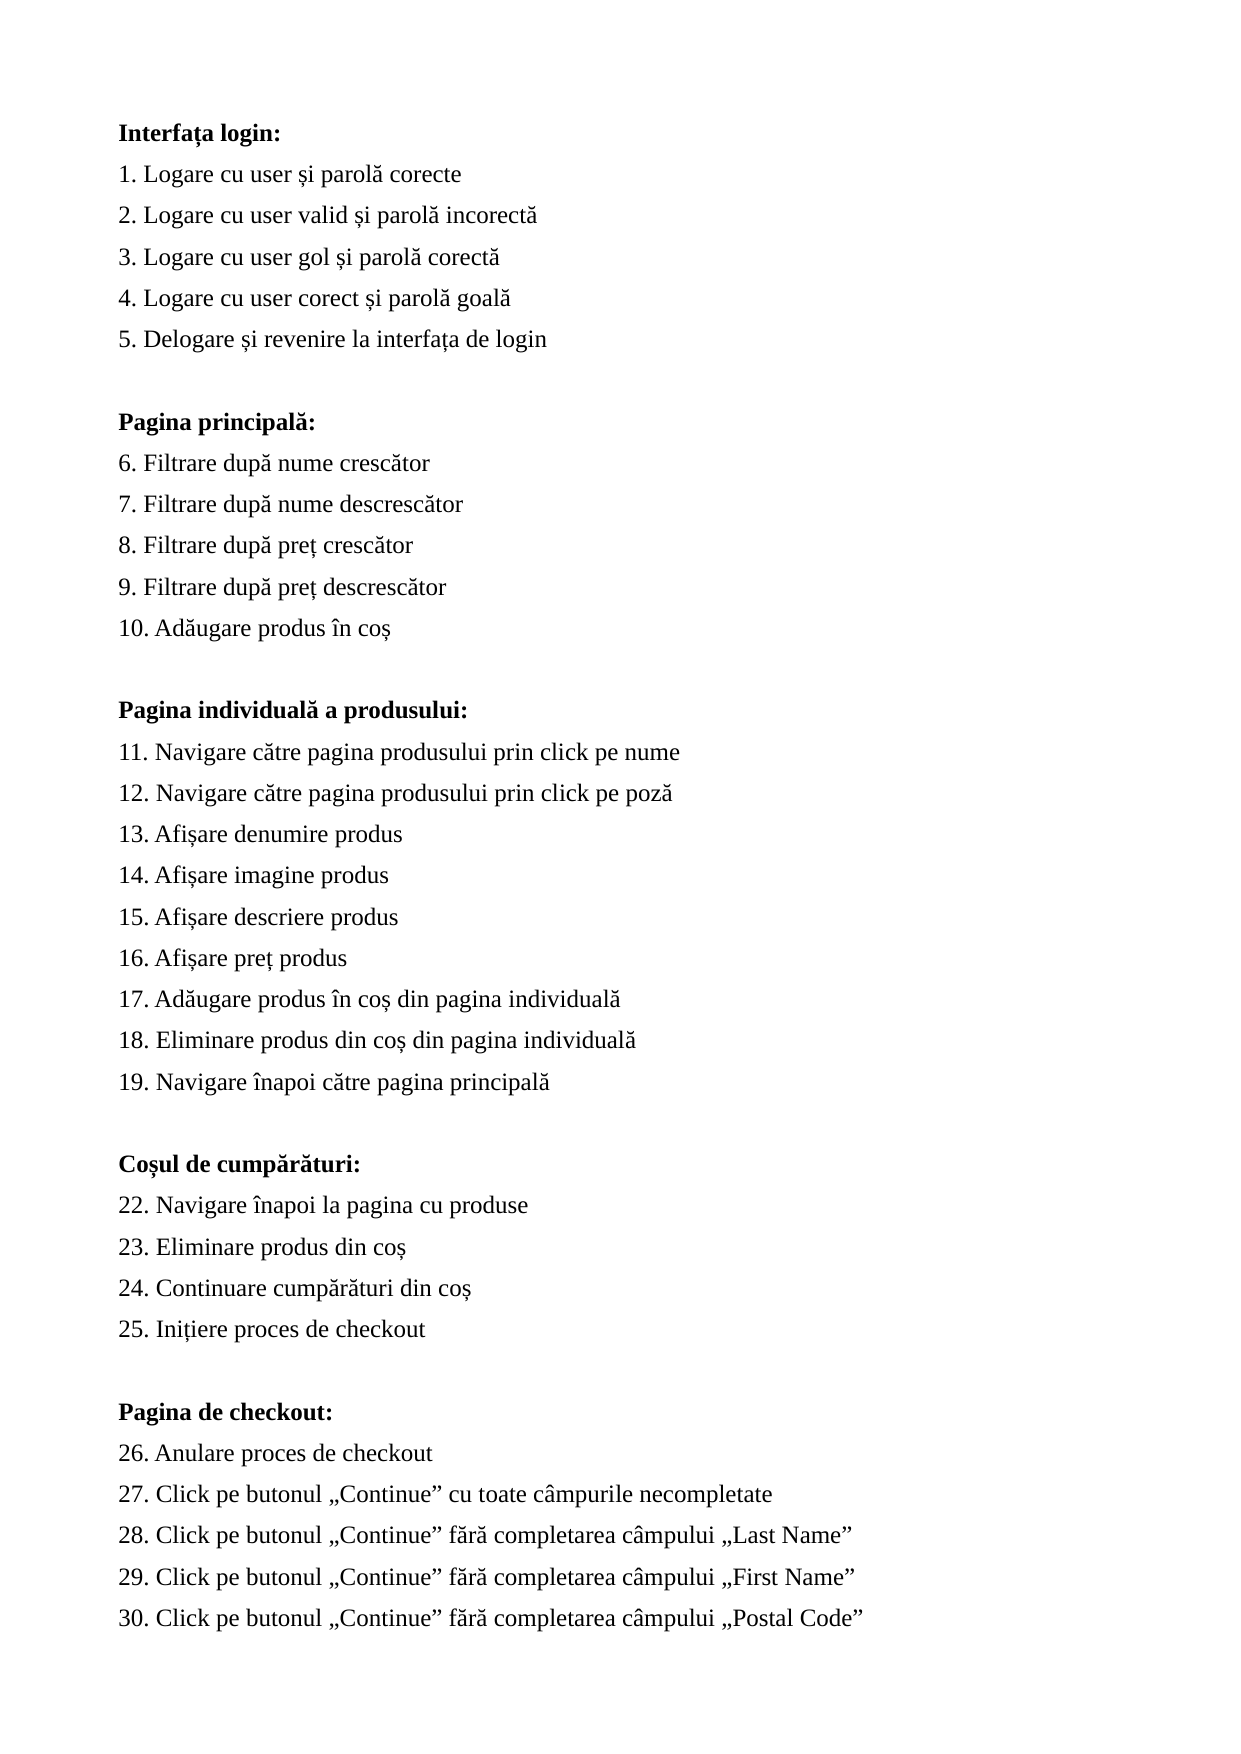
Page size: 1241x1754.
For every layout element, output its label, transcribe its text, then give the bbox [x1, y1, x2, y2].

text Pagina de checkout: [118, 1397, 1122, 1426]
text 17. Adăugare produs în coș din pagina individuală [118, 984, 1122, 1013]
text Pagina individuală a produsului: [118, 696, 1122, 724]
text 4. Logare cu user corect și parolă goală [118, 283, 1122, 312]
text 27. Click pe butonul „Continue” cu toate câmpurile necompletate [118, 1479, 1122, 1508]
text 14. Afișare imagine produs [118, 861, 1122, 889]
text 6. Filtrare după nume crescător [118, 448, 1122, 477]
text 2. Logare cu user valid și parolă incorectă [118, 201, 1122, 229]
text Coșul de cumpărături: [118, 1149, 1122, 1178]
text 30. Click pe butonul „Continue” fără completarea câmpului „Postal Code” [118, 1603, 1122, 1632]
text 29. Click pe butonul „Continue” fără completarea câmpului „First Name” [118, 1562, 1122, 1591]
text 9. Filtrare după preț descrescător [118, 572, 1122, 601]
text 23. Eliminare produs din coș [118, 1232, 1122, 1261]
text Interfața login: [118, 118, 1122, 147]
text 7. Filtrare după nume descrescător [118, 489, 1122, 518]
text 16. Afișare preț produs [118, 943, 1122, 972]
text 11. Navigare către pagina produsului prin click pe nume [118, 737, 1122, 766]
text 22. Navigare înapoi la pagina cu produse [118, 1191, 1122, 1219]
text 15. Afișare descriere produs [118, 902, 1122, 931]
text 13. Afișare denumire produs [118, 819, 1122, 848]
text 5. Delogare și revenire la interfața de login [118, 324, 1122, 353]
text Pagina principală: [118, 407, 1122, 436]
text 28. Click pe butonul „Continue” fără completarea câmpului „Last Name” [118, 1521, 1122, 1549]
text 10. Adăugare produs în coș [118, 613, 1122, 642]
text 19. Navigare înapoi către pagina principală [118, 1067, 1122, 1096]
text 26. Anulare proces de checkout [118, 1438, 1122, 1467]
text 3. Logare cu user gol și parolă corectă [118, 242, 1122, 271]
text 8. Filtrare după preț crescător [118, 531, 1122, 559]
text 18. Eliminare produs din coș din pagina individuală [118, 1026, 1122, 1054]
text 1. Logare cu user și parolă corecte [118, 159, 1122, 188]
text 12. Navigare către pagina produsului prin click pe poză [118, 778, 1122, 807]
text 24. Continuare cumpărături din coș [118, 1273, 1122, 1302]
text 25. Inițiere proces de checkout [118, 1314, 1122, 1343]
